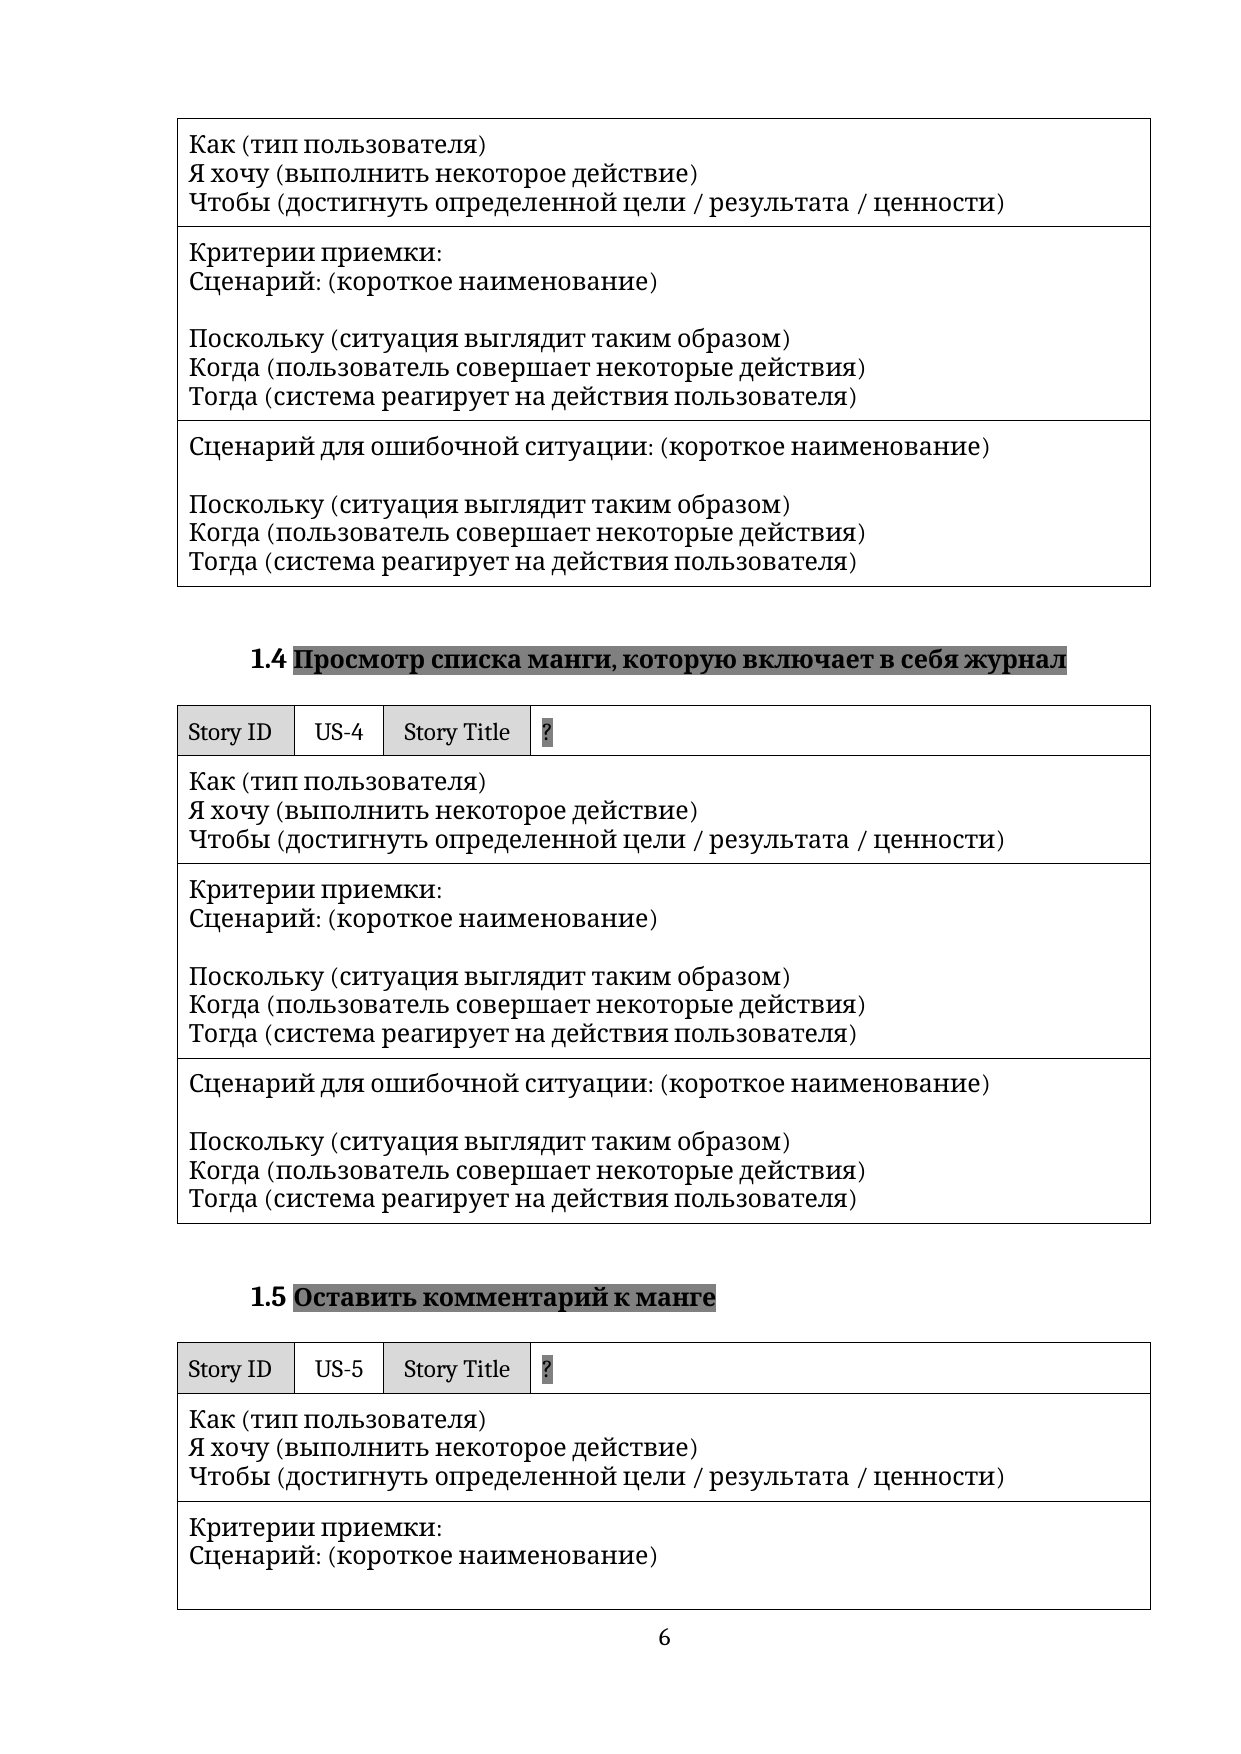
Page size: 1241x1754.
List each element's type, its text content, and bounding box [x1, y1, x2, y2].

table_header Story Title [384, 706, 530, 755]
list Просмотр списка манги, которую включает в себя журнал [251, 643, 1152, 676]
table_cell Как (тип пользователя) Я хочу (выполнить некоторое действие) Чтобы (достигнуть определенной цели / результата / ценности) [178, 1394, 1150, 1501]
table_header Story ID [178, 706, 294, 755]
list Оставить комментарий к манге [251, 1280, 1152, 1313]
table_cell Как (тип пользователя) Я хочу (выполнить некоторое действие) Чтобы (достигнуть определенной цели / результата / ценности) [178, 119, 1150, 226]
table_header Story Title [384, 1343, 530, 1393]
table_header ? [531, 1343, 1150, 1393]
table_cell Сценарий для ошибочной ситуации: (короткое наименование) Поскольку (ситуация выглядит таким образом) Когда (пользователь совершает некоторые действия) Тогда (система реагирует на действия пользователя) [178, 1059, 1150, 1223]
table_cell Сценарий для ошибочной ситуации: (короткое наименование) Поскольку (ситуация выглядит таким образом) Когда (пользователь совершает некоторые действия) Тогда (система реагирует на действия пользователя) [178, 421, 1150, 586]
table_header Story ID [178, 1343, 294, 1393]
table_cell Критерии приемки: Сценарий: (короткое наименование) Поскольку (ситуация выглядит таким образом) Когда (пользователь совершает некоторые действия) Тогда (система реагирует на действия пользователя) [178, 864, 1150, 1057]
table_cell Критерии приемки: Сценарий: (короткое наименование) [178, 1502, 1150, 1608]
table_cell Как (тип пользователя) Я хочу (выполнить некоторое действие) Чтобы (достигнуть определенной цели / результата / ценности) [178, 756, 1150, 863]
table_header US-4 [295, 706, 383, 755]
table_header ? [531, 706, 1150, 755]
table_header US-5 [295, 1343, 383, 1393]
table_cell Критерии приемки: Сценарий: (короткое наименование) Поскольку (ситуация выглядит таким образом) Когда (пользователь совершает некоторые действия) Тогда (система реагирует на действия пользователя) [178, 227, 1150, 420]
